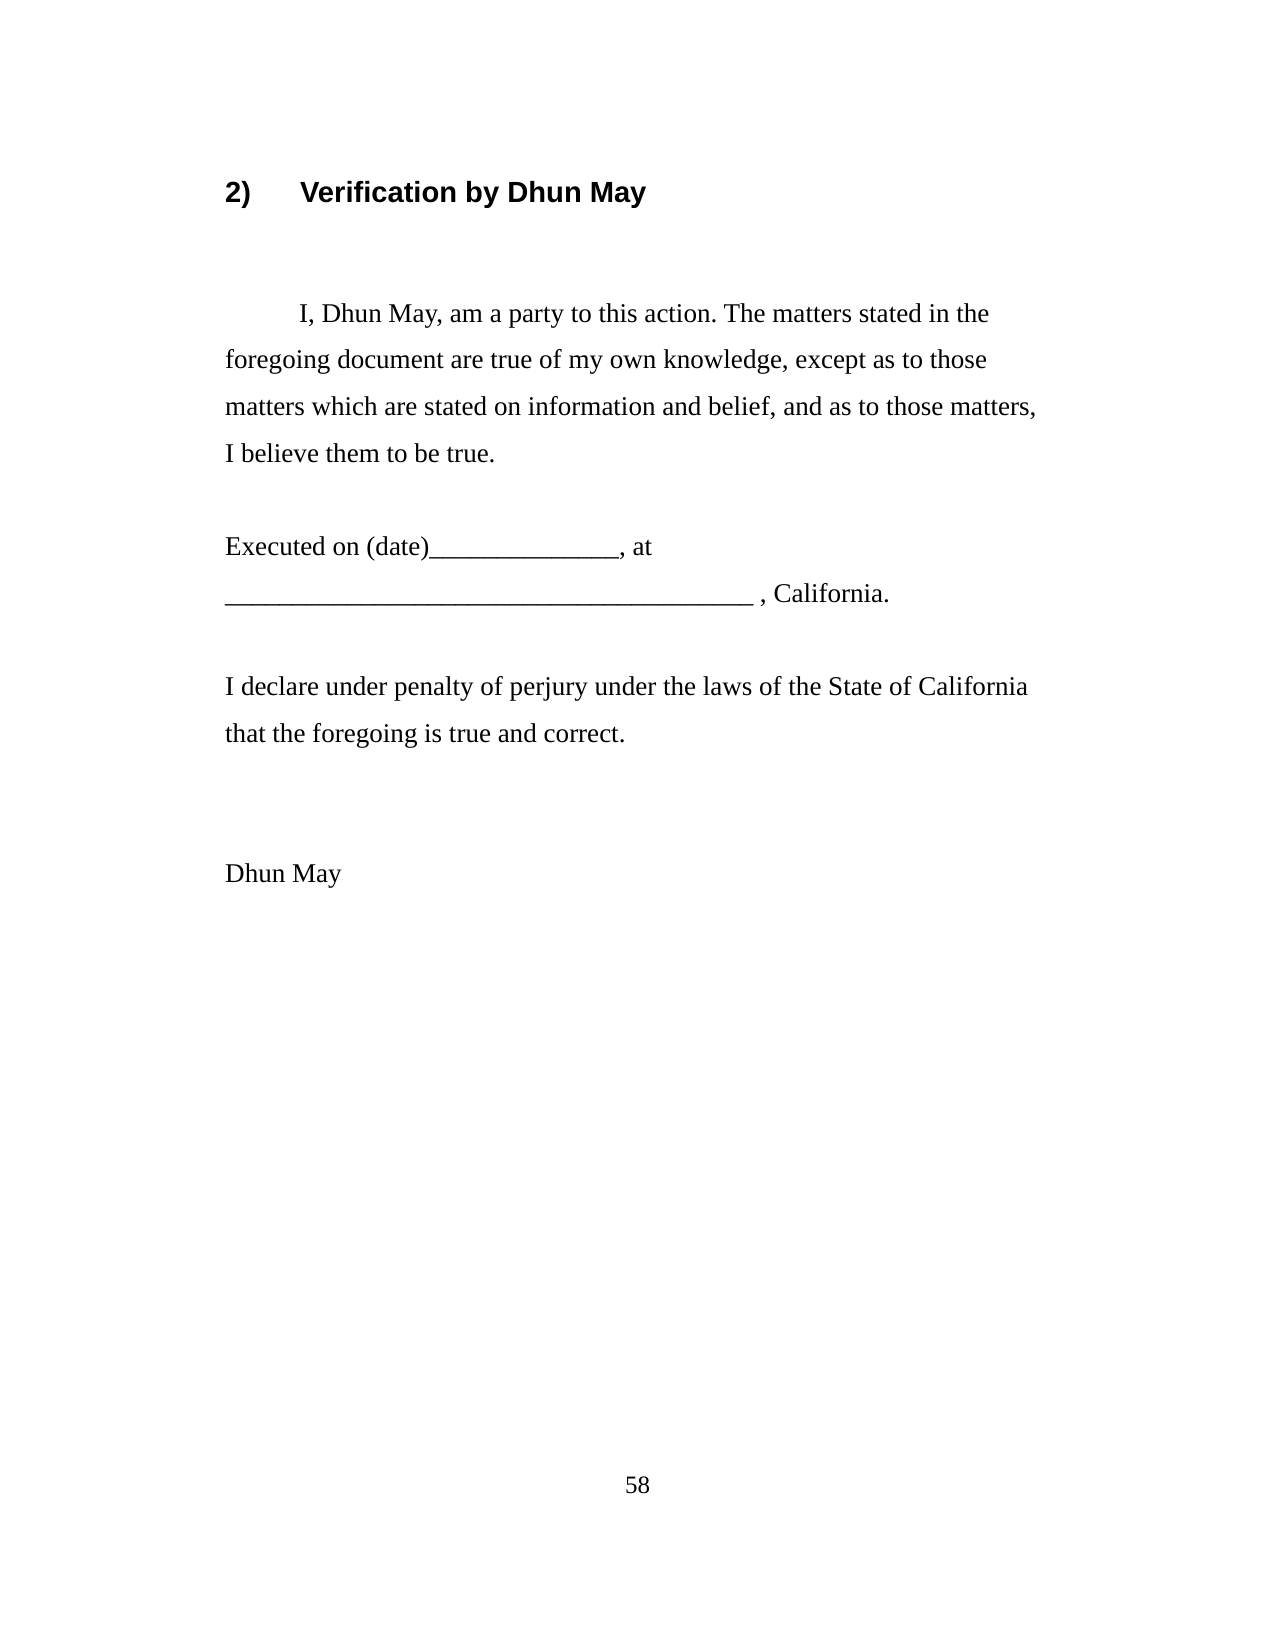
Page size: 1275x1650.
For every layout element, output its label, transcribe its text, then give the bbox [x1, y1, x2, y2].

text I declare under penalty of perjury under the laws of the State of California that the foregoing is true and correct. [225, 670, 1050, 748]
text I, Dhun May, am a party to this action. The matters stated in the foregoing document are true of my own knowledge, except as to those matters which are stated on information and belief, and as to those matters, I believe them to be true. [225, 297, 1050, 468]
subtitle Verification by Dhun May [225, 175, 1050, 208]
text Executed on (date)______________, at _______________________________________ , California. [225, 530, 1050, 608]
text Dhun May [225, 857, 1050, 888]
